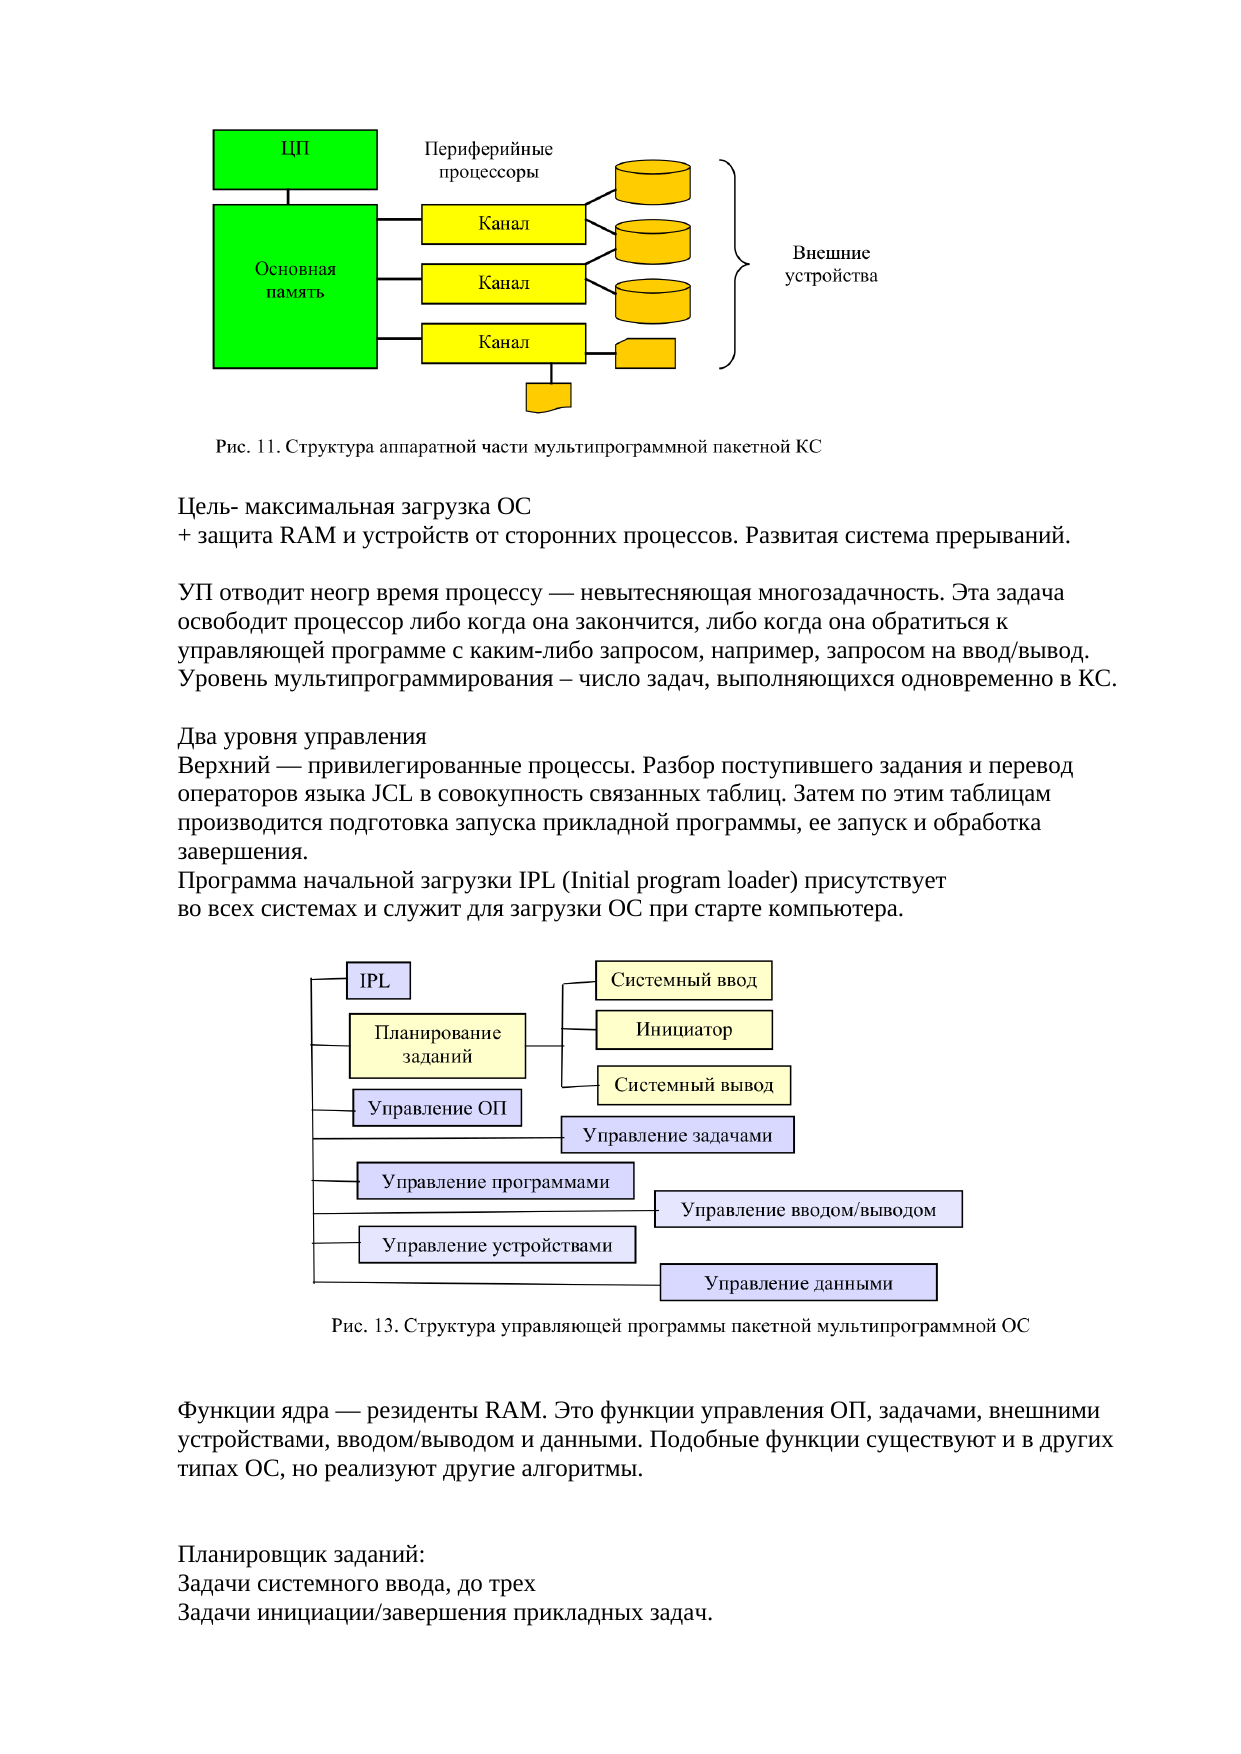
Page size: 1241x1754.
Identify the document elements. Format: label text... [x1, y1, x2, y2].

text Верхний — привилегированные процессы. Разбор поступившего задания и перевод операторов языка JCL в совокупность связанных таблиц. Затем по этим таблицам производится подготовка запуска прикладной программы, ее запуск и обработка завершения. [177, 750, 1152, 865]
text Задачи системного ввода, до трех [177, 1568, 1152, 1597]
text Задачи инициации/завершения прикладных задач. [177, 1597, 1152, 1626]
text Цель- максимальная загрузка ОС [177, 491, 1152, 520]
text Планировщик заданий: [177, 1539, 1152, 1568]
text Функции ядра — резиденты RAM. Это функции управления ОП, задачами, внешними устройствами, вводом/выводом и данными. Подобные функции существуют и в других типах ОС, но реализуют другие алгоритмы. [177, 1396, 1152, 1482]
picture [292, 951, 1037, 1338]
text во всех системах и служит для загрузки ОС при старте компьютера. [177, 893, 1152, 922]
text + защита RAM и устройств от сторонних процессов. Развитая система прерываний. [177, 520, 1152, 548]
text Программа начальной загрузки IPL (Initial program loader) присутствует [177, 865, 1152, 893]
text Уровень мультипрограммирования – число задач, выполняющихся одновременно в КС. [177, 663, 1152, 692]
text УП отводит неогр время процессу — невытесняющая многозадачность. Эта задача освободит процессор либо когда она закончится, либо когда она обратиться к управляющей программе с каким-либо запросом, например, запросом на ввод/вывод. [177, 577, 1152, 663]
text Два уровня управления [177, 721, 1152, 750]
picture [183, 119, 893, 463]
